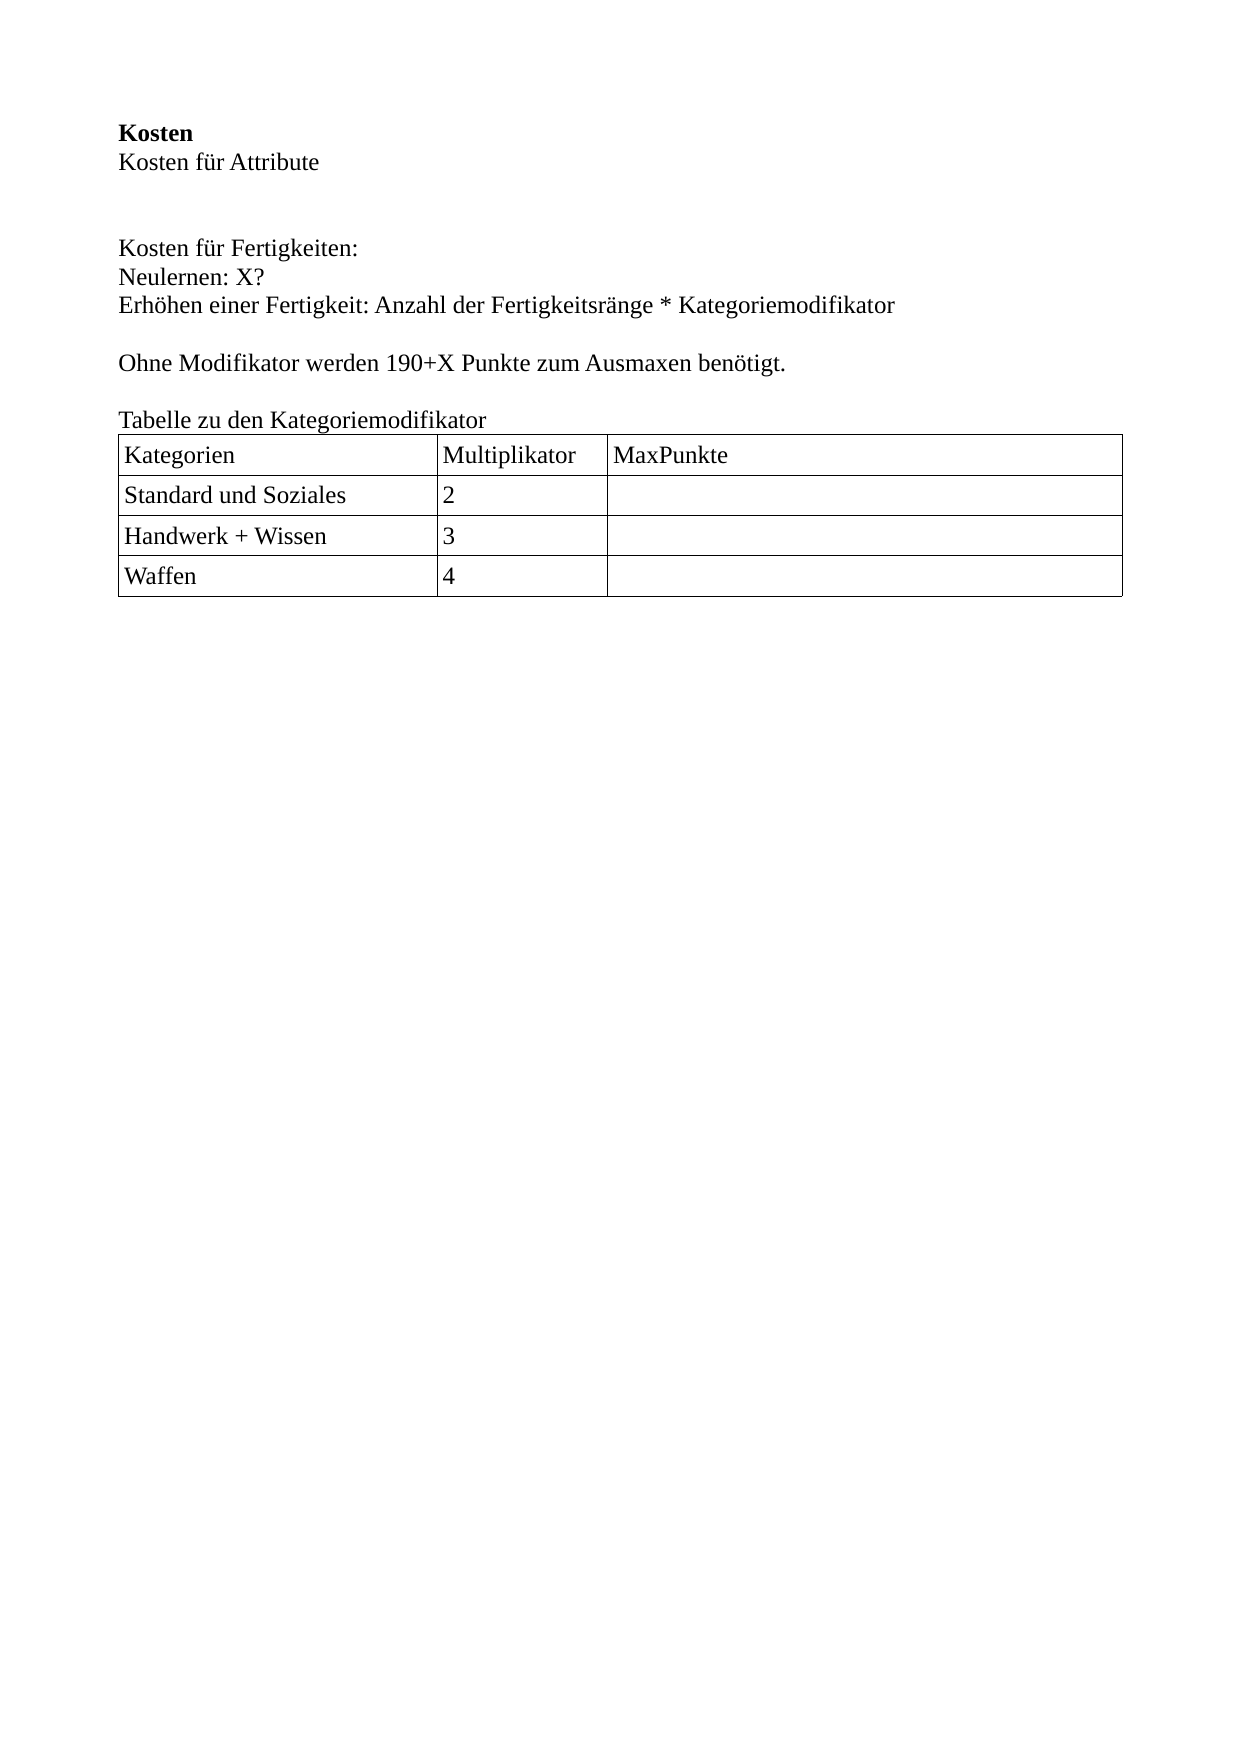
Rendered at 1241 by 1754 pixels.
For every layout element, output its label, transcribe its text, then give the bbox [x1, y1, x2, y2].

table_header Kategorien [119, 435, 437, 475]
text Tabelle zu den Kategoriemodifikator [118, 406, 1122, 434]
table_header MaxPunkte [608, 435, 1122, 475]
table_cell Standard und Soziales [119, 476, 437, 515]
text Ohne Modifikator werden 190+X Punkte zum Ausmaxen benötigt. [118, 348, 1122, 377]
table_cell 4 [438, 556, 607, 596]
table_cell [608, 476, 1122, 515]
text Kosten für Attribute [118, 147, 1122, 176]
text Erhöhen einer Fertigkeit: Anzahl der Fertigkeitsränge * Kategoriemodifikator [118, 291, 1122, 319]
table_cell 2 [438, 476, 607, 515]
table_cell 3 [438, 516, 607, 555]
table_cell Waffen [119, 556, 437, 596]
text Neulernen: X? [118, 262, 1122, 291]
table_cell Handwerk + Wissen [119, 516, 437, 555]
table_cell [608, 556, 1122, 596]
table_cell [608, 516, 1122, 555]
text Kosten für Fertigkeiten: [118, 233, 1122, 262]
text Kosten [118, 118, 1122, 147]
table_header Multiplikator [438, 435, 607, 475]
